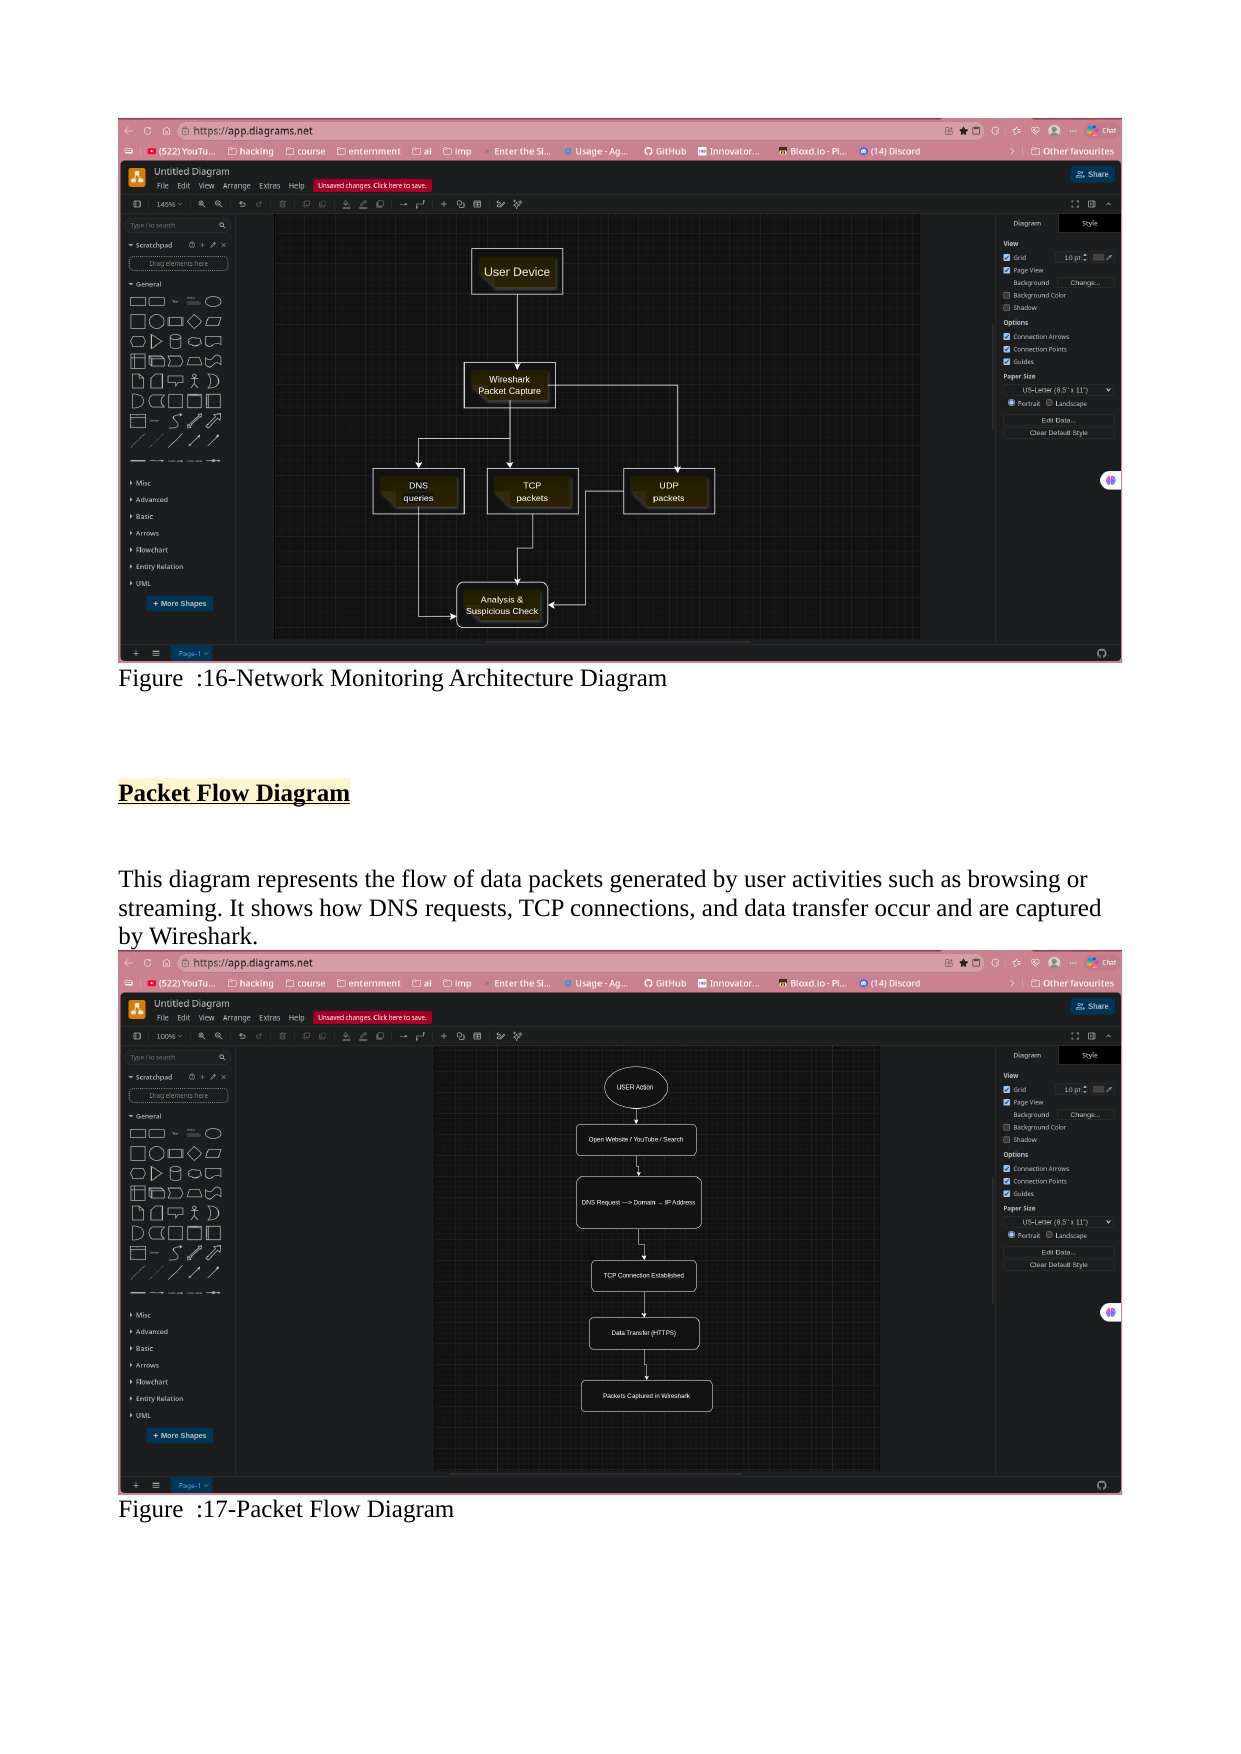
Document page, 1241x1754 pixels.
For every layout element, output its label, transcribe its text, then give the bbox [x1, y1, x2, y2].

picture [118, 118, 1123, 663]
text Figure :16-Network Monitoring Architecture Diagram [118, 663, 1122, 691]
text Packet Flow Diagram [118, 778, 1122, 806]
text Figure :17-Packet Flow Diagram [118, 1495, 1122, 1523]
text This diagram represents the flow of data packets generated by user activities such as browsing or streaming. It shows how DNS requests, TCP connections, and data transfer occur and are captured by Wireshark. [118, 864, 1122, 950]
picture [118, 950, 1123, 1495]
